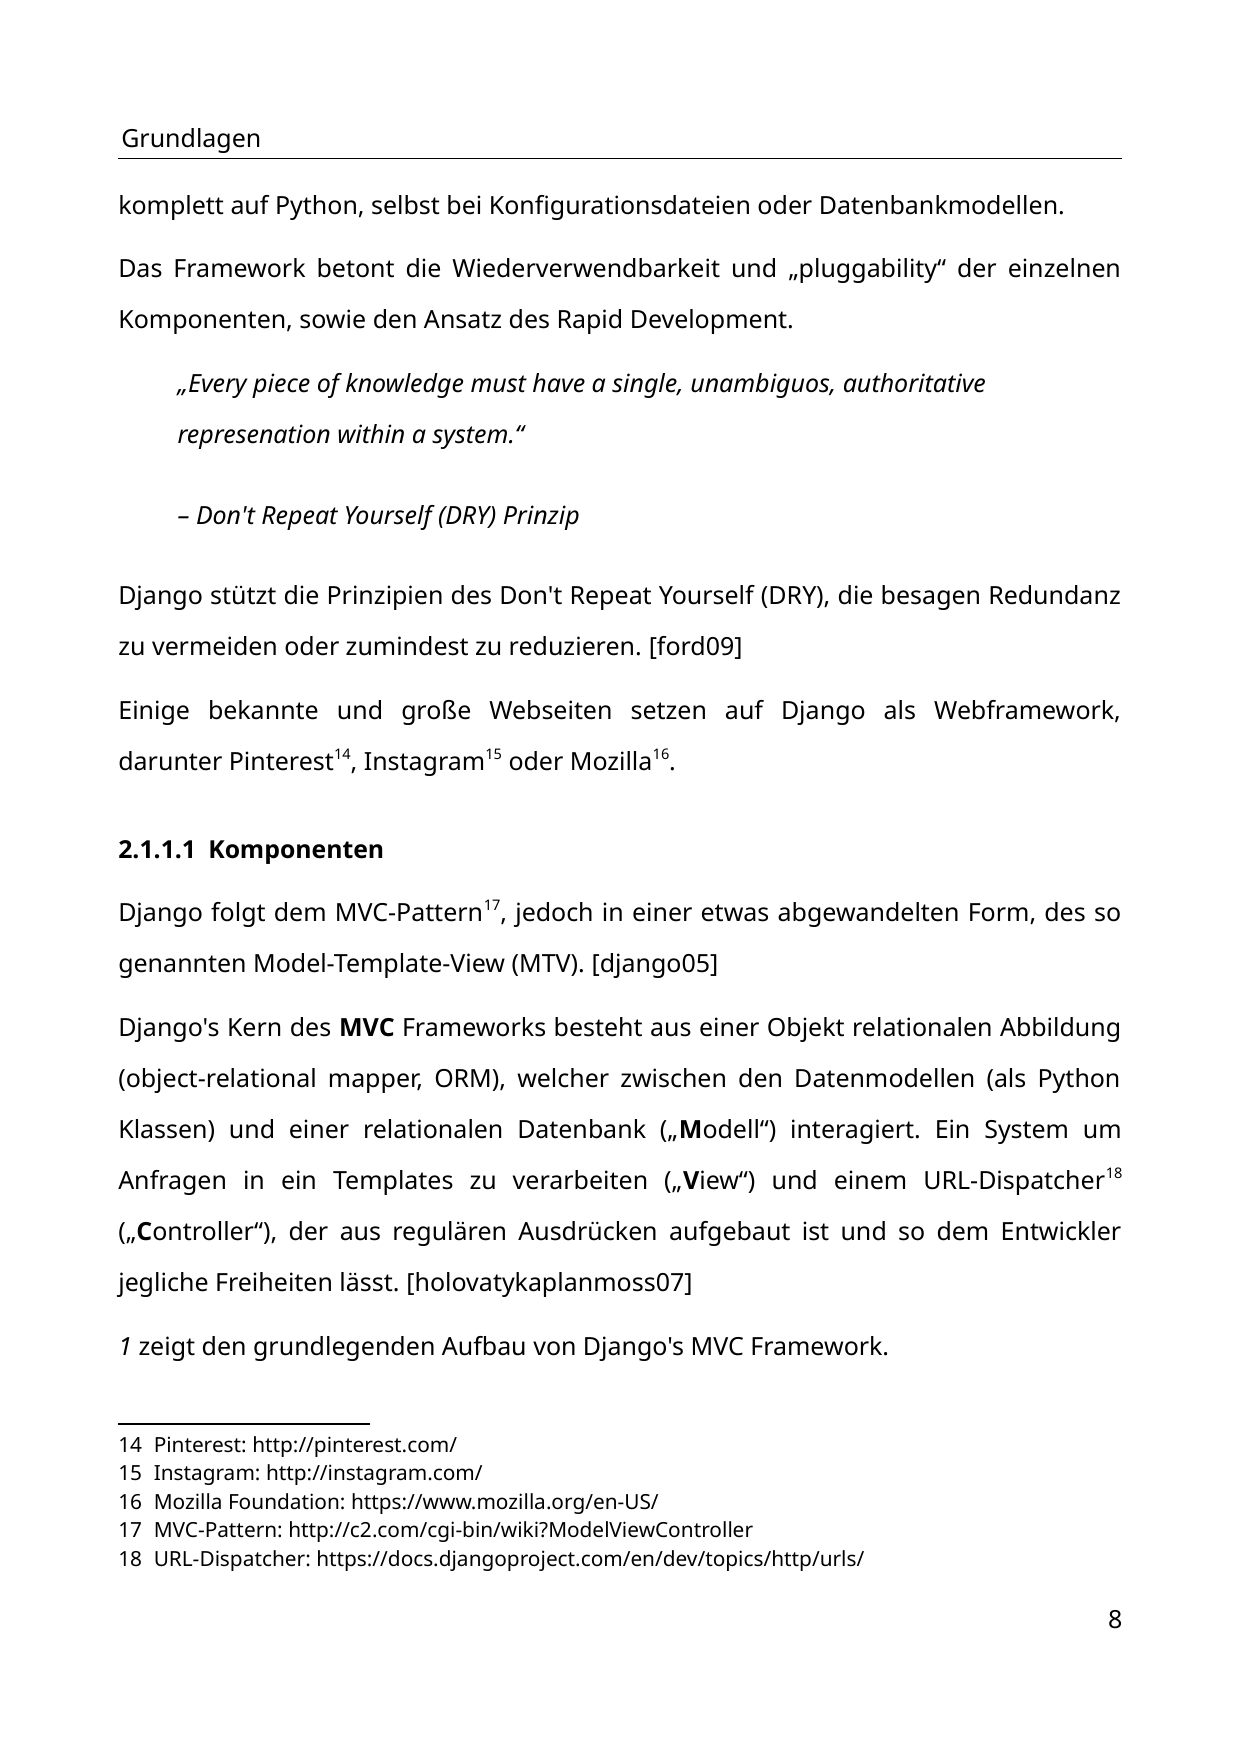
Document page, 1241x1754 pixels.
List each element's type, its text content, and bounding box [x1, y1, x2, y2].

text Django's Kern des MVC Frameworks besteht aus einer Objekt relationalen Abbildung (object-relational mapper, ORM), welcher zwischen den Datenmodellen (als Python Klassen) und einer relationalen Datenbank („Modell“) interagiert. Ein System um Anfragen in ein Templates zu verarbeiten („View“) und einem URL-Dispatcher („Controller“), der aus regulären Ausdrücken aufgebaut ist und so dem Entwickler jegliche Freiheiten lässt. [holovatykaplanmoss07] [118, 1010, 1122, 1299]
text komplett auf Python, selbst bei Konfigurationsdateien oder Datenbankmodellen. [118, 188, 1122, 222]
text Pinterest: http://pinterest.com/ [118, 1430, 1122, 1458]
text URL-Dispatcher: https://docs.djangoproject.com/en/dev/topics/http/urls/ [118, 1544, 1122, 1572]
text Einige bekannte und große Webseiten setzen auf Django als Webframework, darunter Pinterest, Instagram oder Mozilla. [118, 692, 1122, 777]
text Instagram: http://instagram.com/ [118, 1458, 1122, 1487]
text Django folgt dem MVC-Pattern, jedoch in einer etwas abgewandelten Form, des so genannten Model-Template-View (MTV). [django05] [118, 895, 1122, 980]
text Mozilla Foundation: https://www.mozilla.org/en-US/ [118, 1487, 1122, 1515]
text Django stützt die Prinzipien des Don't Repeat Yourself (DRY), die besagen Redundanz zu vermeiden oder zumindest zu reduzieren. [ford09] [118, 578, 1122, 663]
text MVC-Pattern: http://c2.com/cgi-bin/wiki?ModelViewController [118, 1515, 1122, 1544]
text „Every piece of knowledge must have a single, unambiguos, authoritative represenation within a system.“ [177, 366, 1063, 451]
text Das Framework betont die Wiederverwendbarkeit und „pluggability“ der einzelnen Komponenten, sowie den Ansatz des Rapid Development. [118, 251, 1122, 336]
subtitle Komponenten [118, 832, 1122, 866]
text – Don't Repeat Yourself (DRY) Prinzip [177, 497, 1063, 531]
text Abbildung 1 zeigt den grundlegenden Aufbau von Django's MVC Framework. [118, 1328, 1122, 1362]
